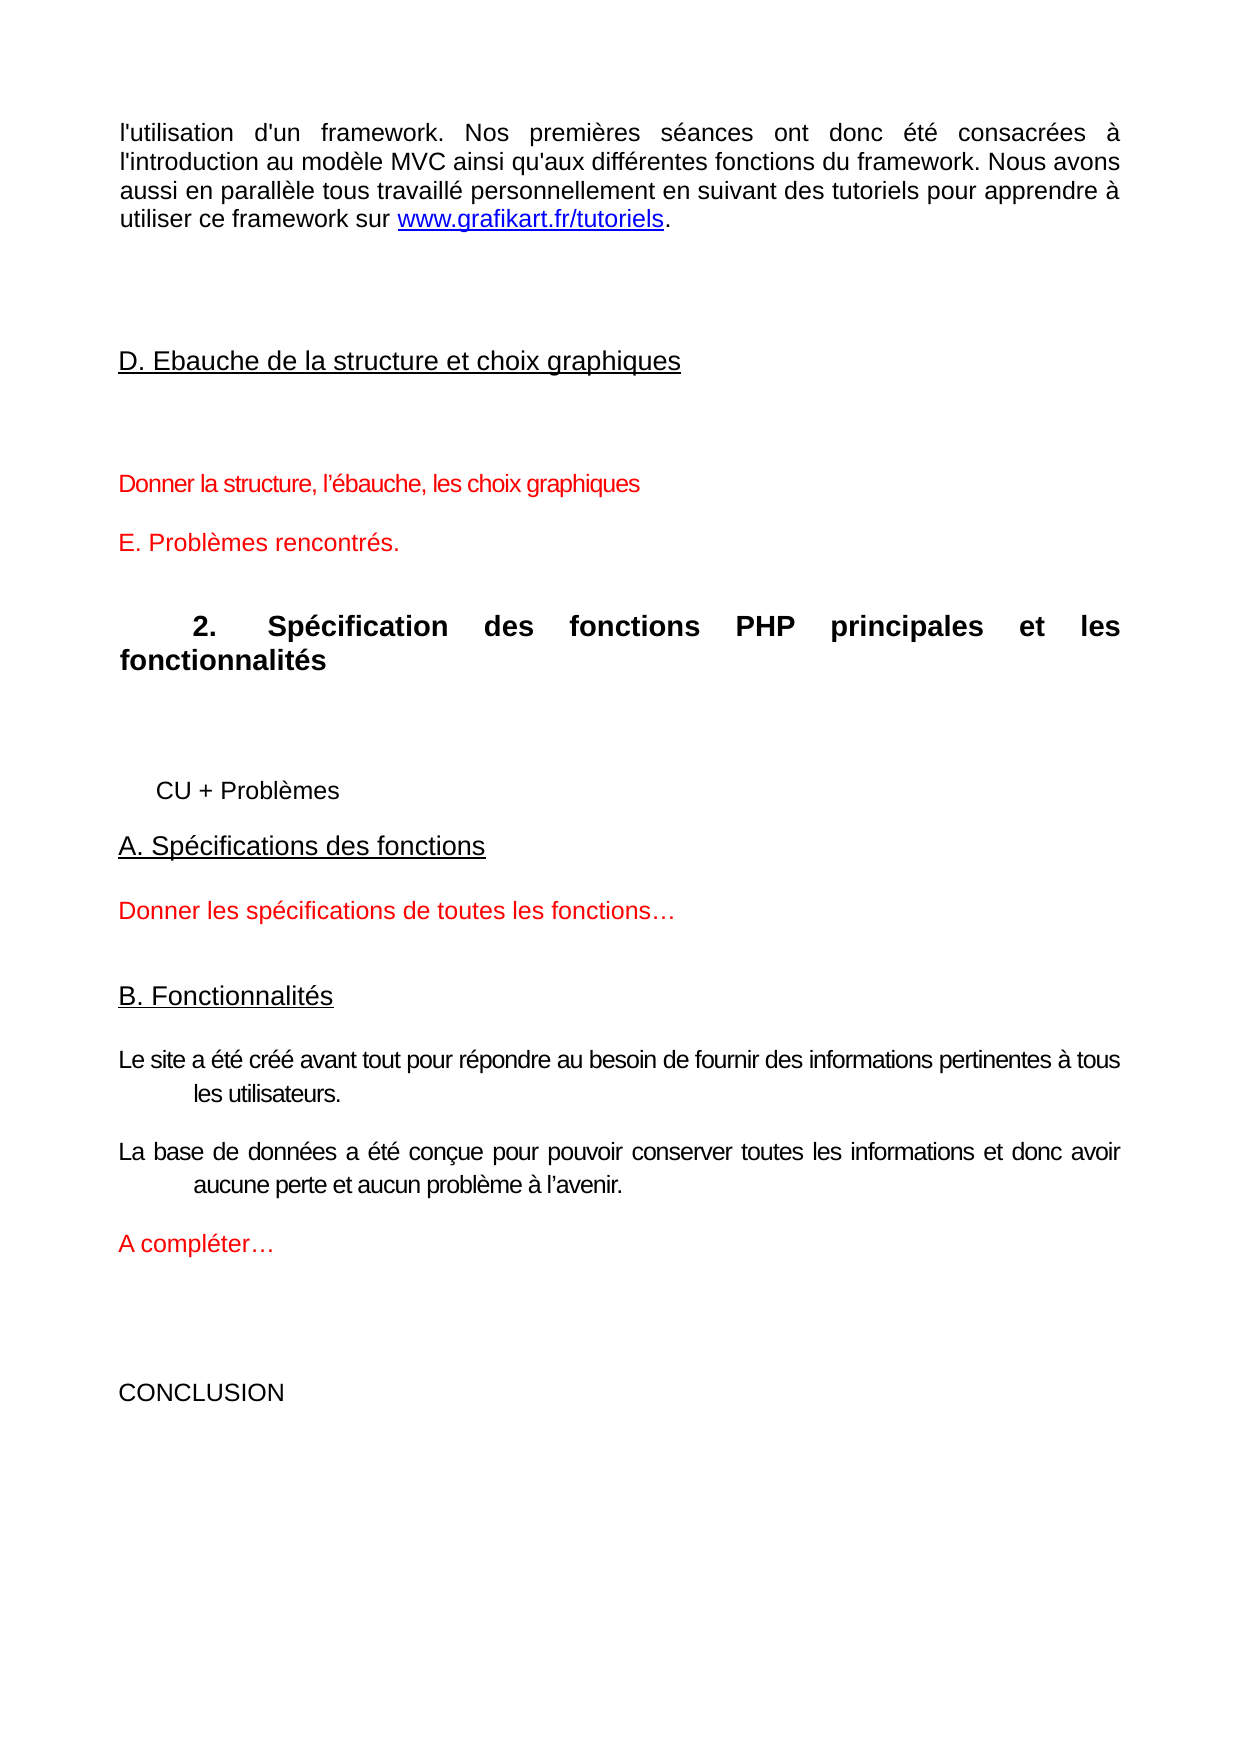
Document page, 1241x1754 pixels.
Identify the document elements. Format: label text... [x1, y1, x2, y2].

subtitle La base de données a été conçue pour pouvoir conserver toutes les informations et donc avoir aucune perte et aucun problème à l’avenir. [118, 1134, 1122, 1200]
subtitle Spécification des fonctions PHP principales et les fonctionnalités [119, 609, 1122, 676]
subtitle Donner la structure, l’ébauche, les choix graphiques [118, 466, 1122, 499]
text l'utilisation d'un framework. Nos premières séances ont donc été consacrées à l'introduction au modèle MVC ainsi qu'aux différentes fonctions du framework. Nous avons aussi en parallèle tous travaillé personnellement en suivant des tutoriels pour apprendre à utiliser ce framework sur www.grafikart.fr/tutoriels. [119, 118, 1122, 233]
subtitle D. Ebauche de la structure et choix graphiques [118, 345, 1122, 376]
text A compléter… [118, 1229, 1122, 1258]
subtitle Donner les spécifications de toutes les fonctions… [118, 892, 1122, 926]
subtitle B. Fonctionnalités [118, 979, 1122, 1011]
subtitle Le site a été créé avant tout pour répondre au besoin de fournir des informations pertinentes à tous les utilisateurs. [118, 1042, 1122, 1109]
text CONCLUSION [118, 1378, 1122, 1406]
subtitle A. Spécifications des fonctions [118, 830, 1122, 861]
text CU + Problèmes [156, 776, 1122, 805]
text E. Problèmes rencontrés. [118, 528, 1122, 557]
